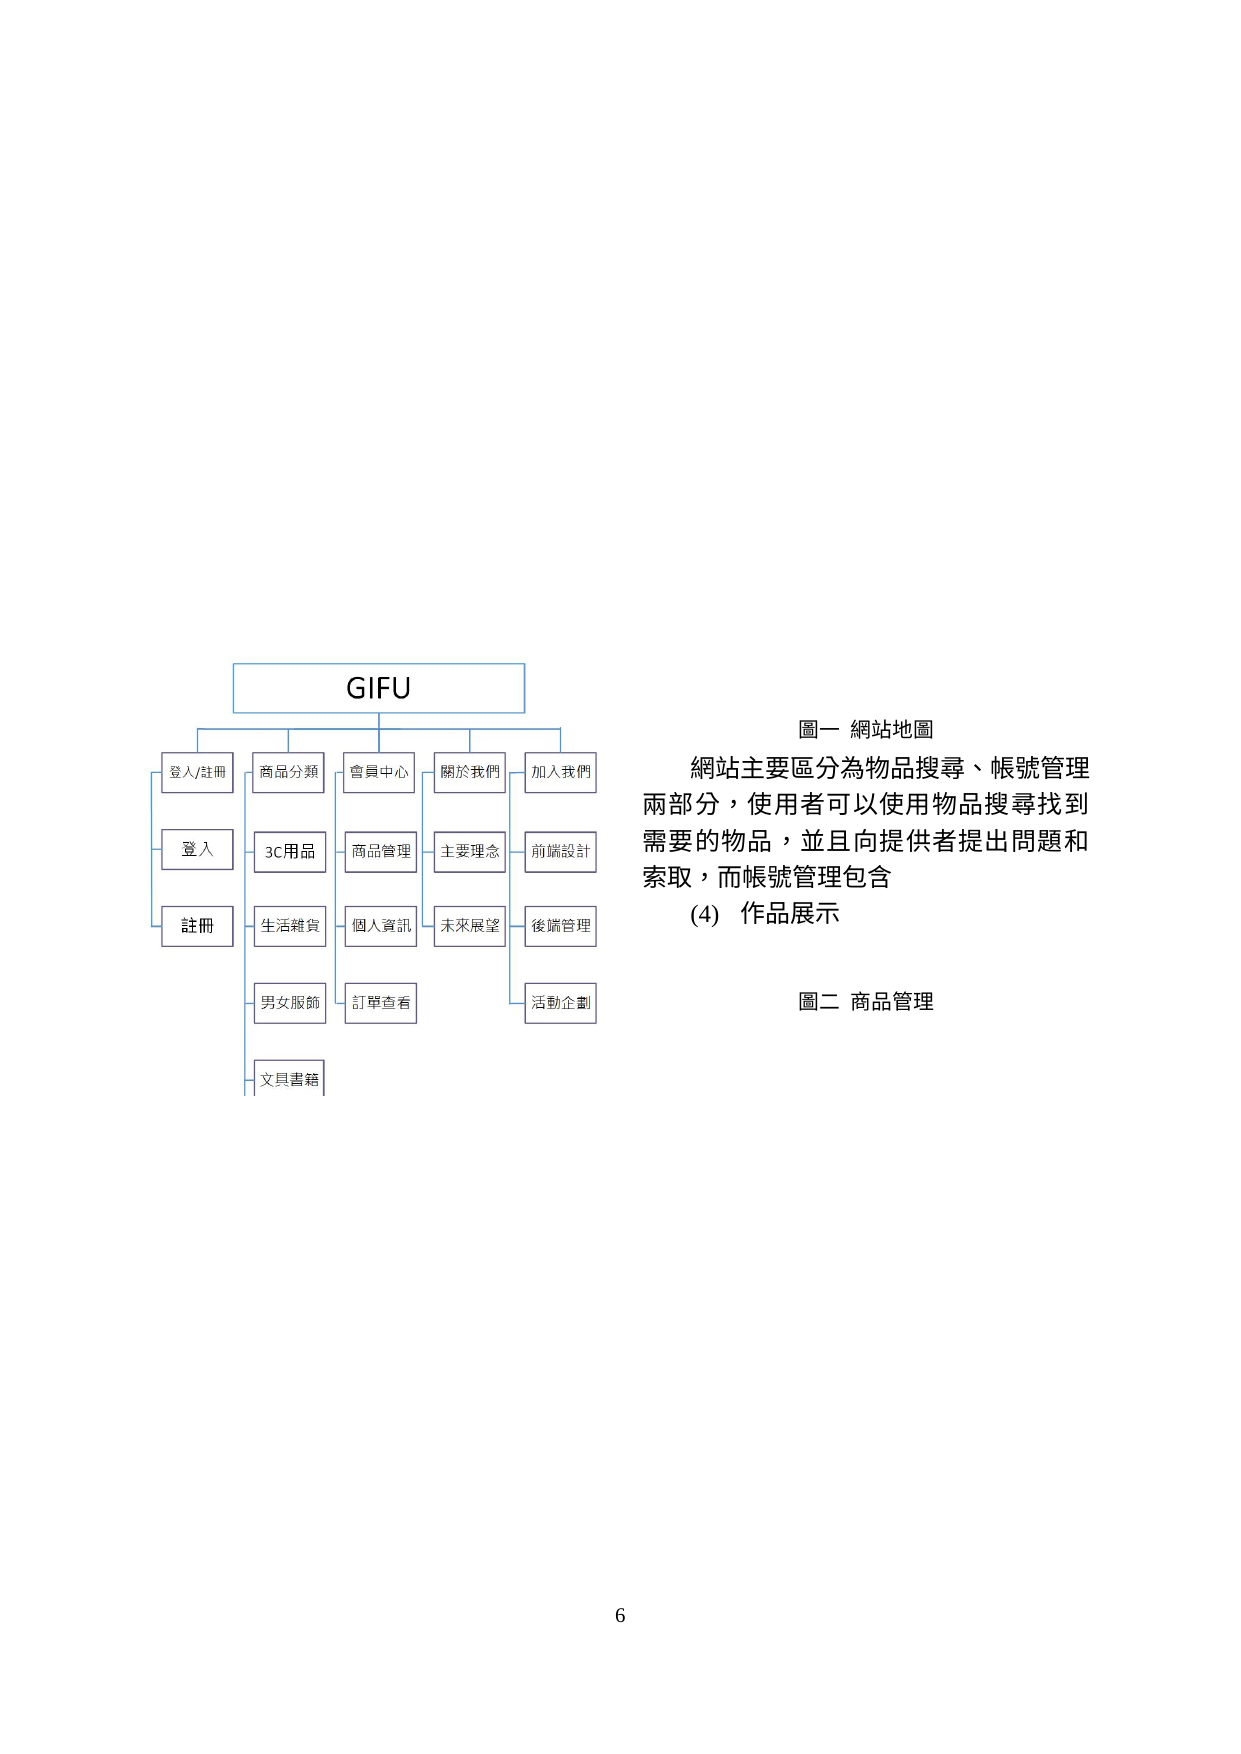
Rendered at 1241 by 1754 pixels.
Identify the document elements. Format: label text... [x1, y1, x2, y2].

text 圖一 網站地圖 [642, 686, 1090, 749]
text 網站主要區分為物品搜尋、帳號管理兩部分，使用者可以使用物品搜尋找到需要的物品，並且向提供者提出問題和索取，而帳號管理包含 [642, 749, 1090, 894]
list 作品展示 [690, 894, 1090, 930]
text 圖二 商品管理 [642, 959, 1090, 1021]
